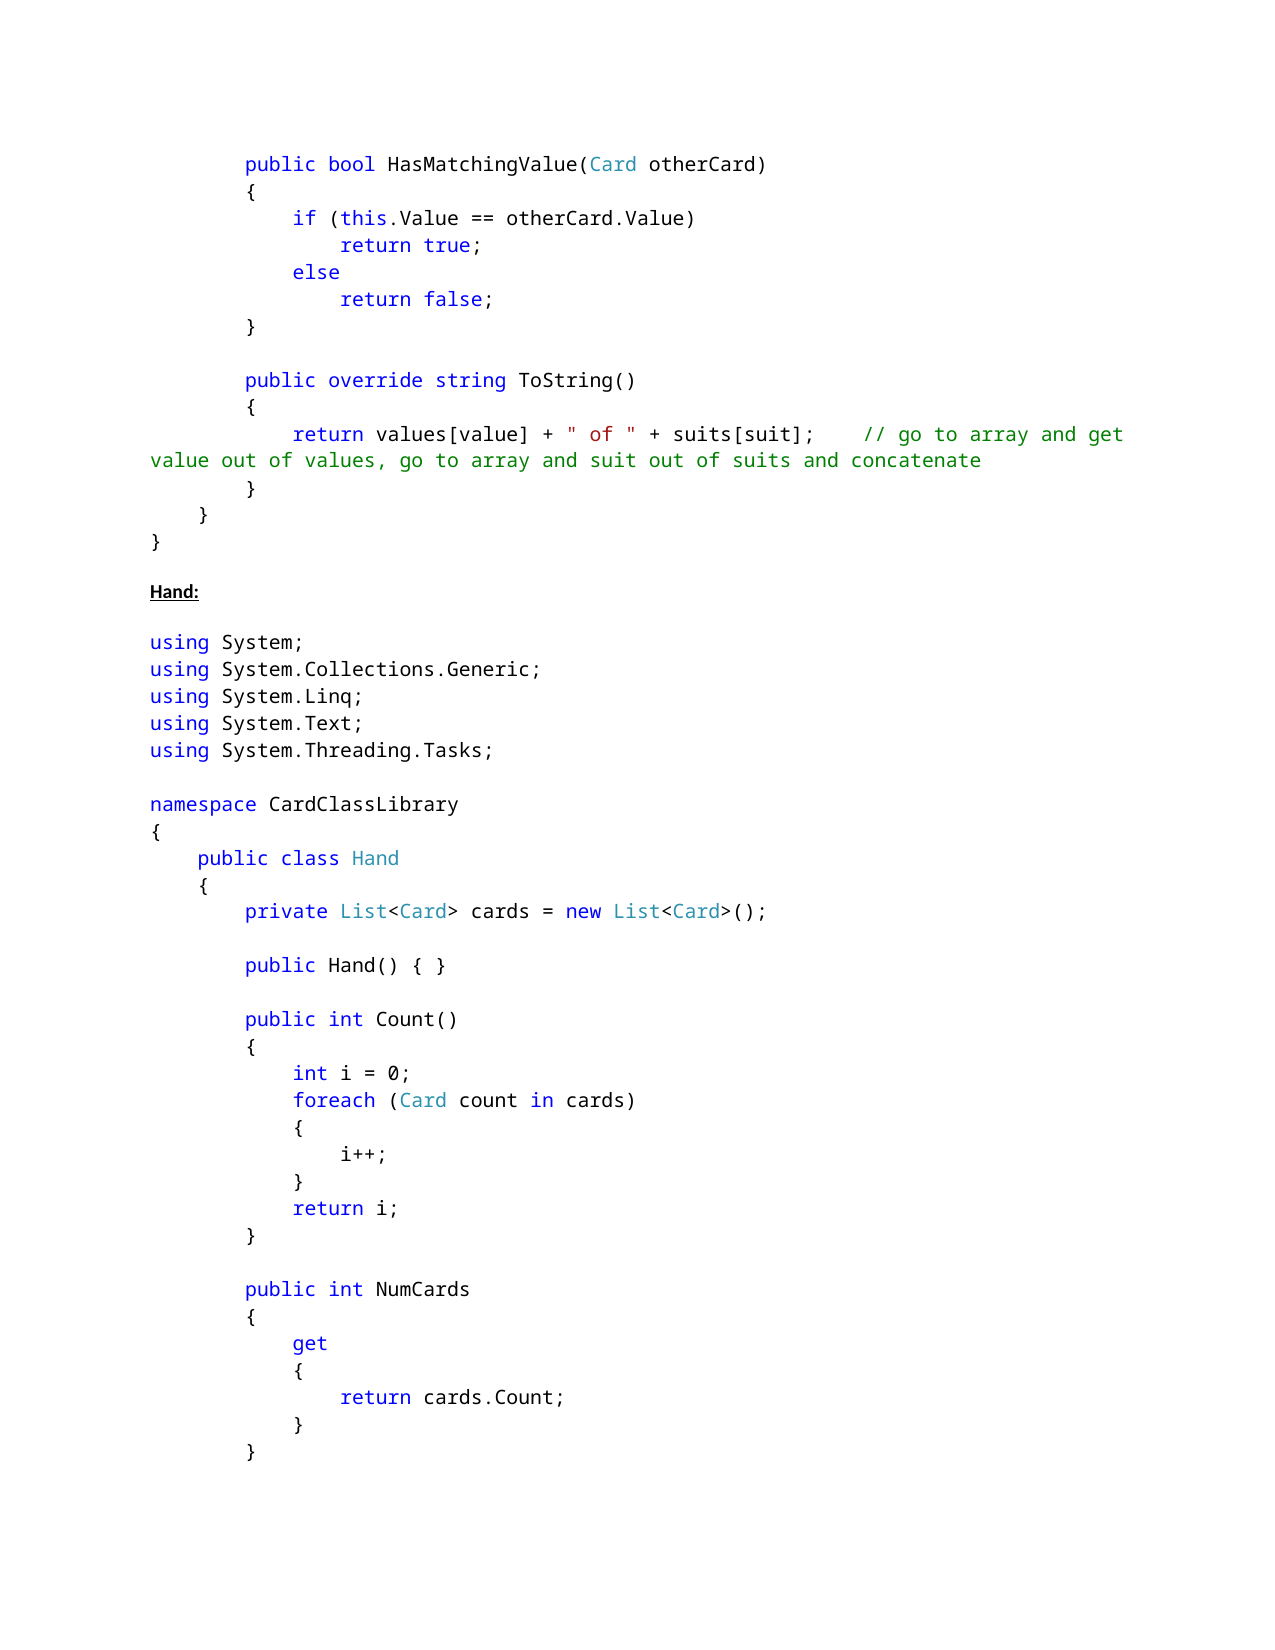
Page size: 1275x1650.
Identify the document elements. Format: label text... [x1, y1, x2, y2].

text using System.Text; [150, 709, 1125, 736]
text using System.Collections.Generic; [150, 655, 1125, 682]
text { [150, 1356, 1125, 1383]
text else [150, 258, 1125, 285]
text return values[value] + " of " + suits[suit]; // go to array and get value out of values, go to array and suit out of suits and concatenate [150, 420, 1125, 474]
text } [150, 1437, 1125, 1464]
text foreach (Card count in cards) [150, 1087, 1125, 1114]
text } [150, 528, 1125, 555]
text { [150, 1302, 1125, 1329]
text { [150, 393, 1125, 420]
text } [150, 474, 1125, 501]
text { [150, 817, 1125, 844]
text return cards.Count; [150, 1383, 1125, 1410]
text } [150, 1410, 1125, 1437]
text } [150, 1222, 1125, 1248]
text int i = 0; [150, 1060, 1125, 1087]
text namespace CardClassLibrary [150, 790, 1125, 817]
text Hand: [150, 579, 1125, 604]
text { [150, 871, 1125, 898]
text return i; [150, 1194, 1125, 1222]
text public bool HasMatchingValue(Card otherCard) [150, 150, 1125, 177]
text { [150, 1033, 1125, 1060]
text } [150, 1168, 1125, 1194]
text private List<Card> cards = new List<Card>(); [150, 898, 1125, 925]
text using System; [150, 628, 1125, 655]
text public override string ToString() [150, 366, 1125, 393]
text public Hand() { } [150, 952, 1125, 979]
text if (this.Value == otherCard.Value) [150, 204, 1125, 231]
text { [150, 177, 1125, 204]
text i++; [150, 1141, 1125, 1168]
text { [150, 1114, 1125, 1141]
text } [150, 312, 1125, 339]
text public int NumCards [150, 1276, 1125, 1302]
text using System.Linq; [150, 682, 1125, 709]
text return true; [150, 231, 1125, 258]
text public class Hand [150, 844, 1125, 871]
text using System.Threading.Tasks; [150, 736, 1125, 763]
text public int Count() [150, 1006, 1125, 1033]
text } [150, 501, 1125, 528]
text get [150, 1329, 1125, 1356]
text return false; [150, 285, 1125, 312]
